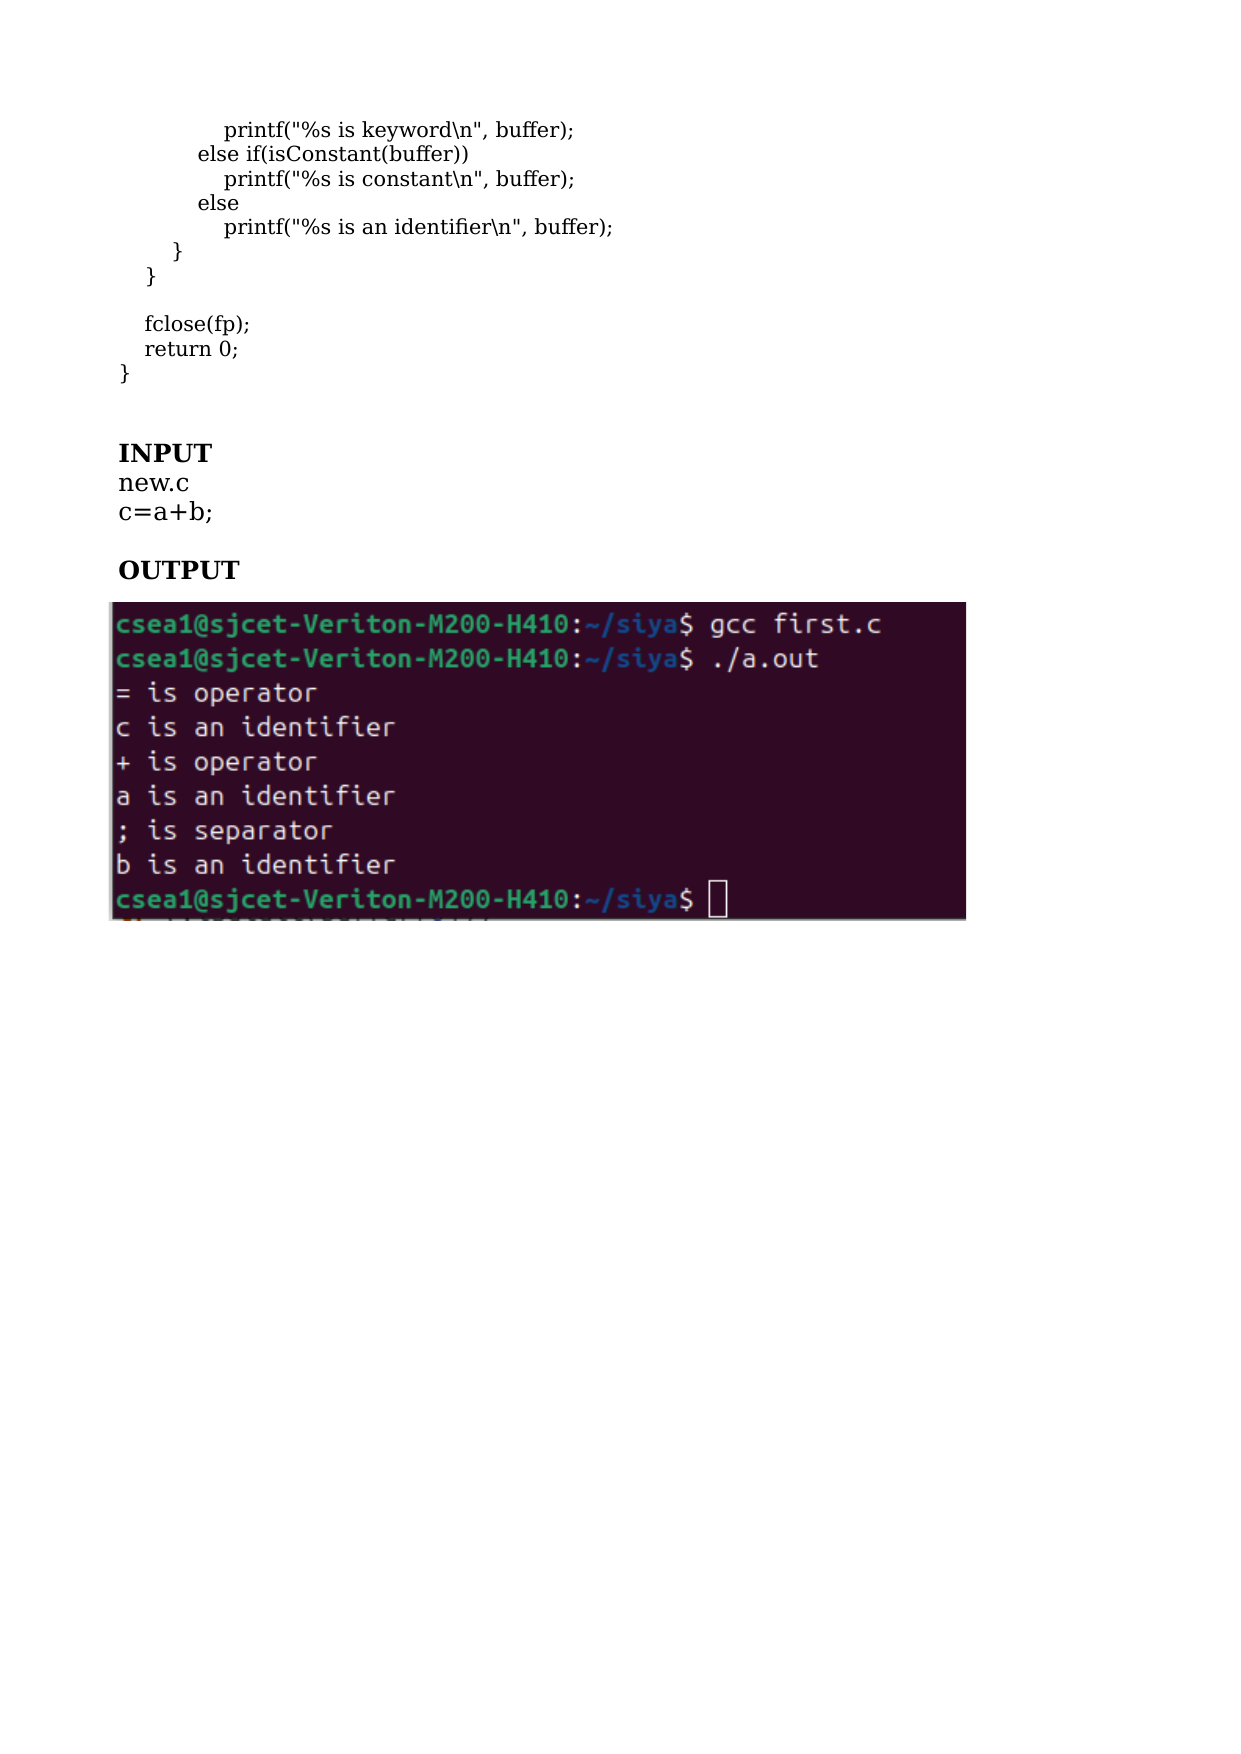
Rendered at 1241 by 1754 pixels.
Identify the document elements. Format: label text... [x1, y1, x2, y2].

text printf("%s is constant\n", buffer); [118, 167, 1122, 191]
text OUTPUT [118, 556, 1122, 585]
text else if(isConstant(buffer)) [118, 142, 1122, 167]
text } [118, 239, 1122, 264]
text c=a+b; [118, 497, 1122, 527]
text else [118, 191, 1122, 215]
text fclose(fp); [118, 312, 1122, 337]
text } [118, 264, 1122, 288]
text } [118, 361, 1122, 385]
text new.c [118, 468, 1122, 497]
text printf("%s is keyword\n", buffer); [118, 118, 1122, 142]
text printf("%s is an identifier\n", buffer); [118, 215, 1122, 239]
text INPUT [118, 439, 1122, 468]
picture [108, 602, 967, 921]
text return 0; [118, 337, 1122, 361]
